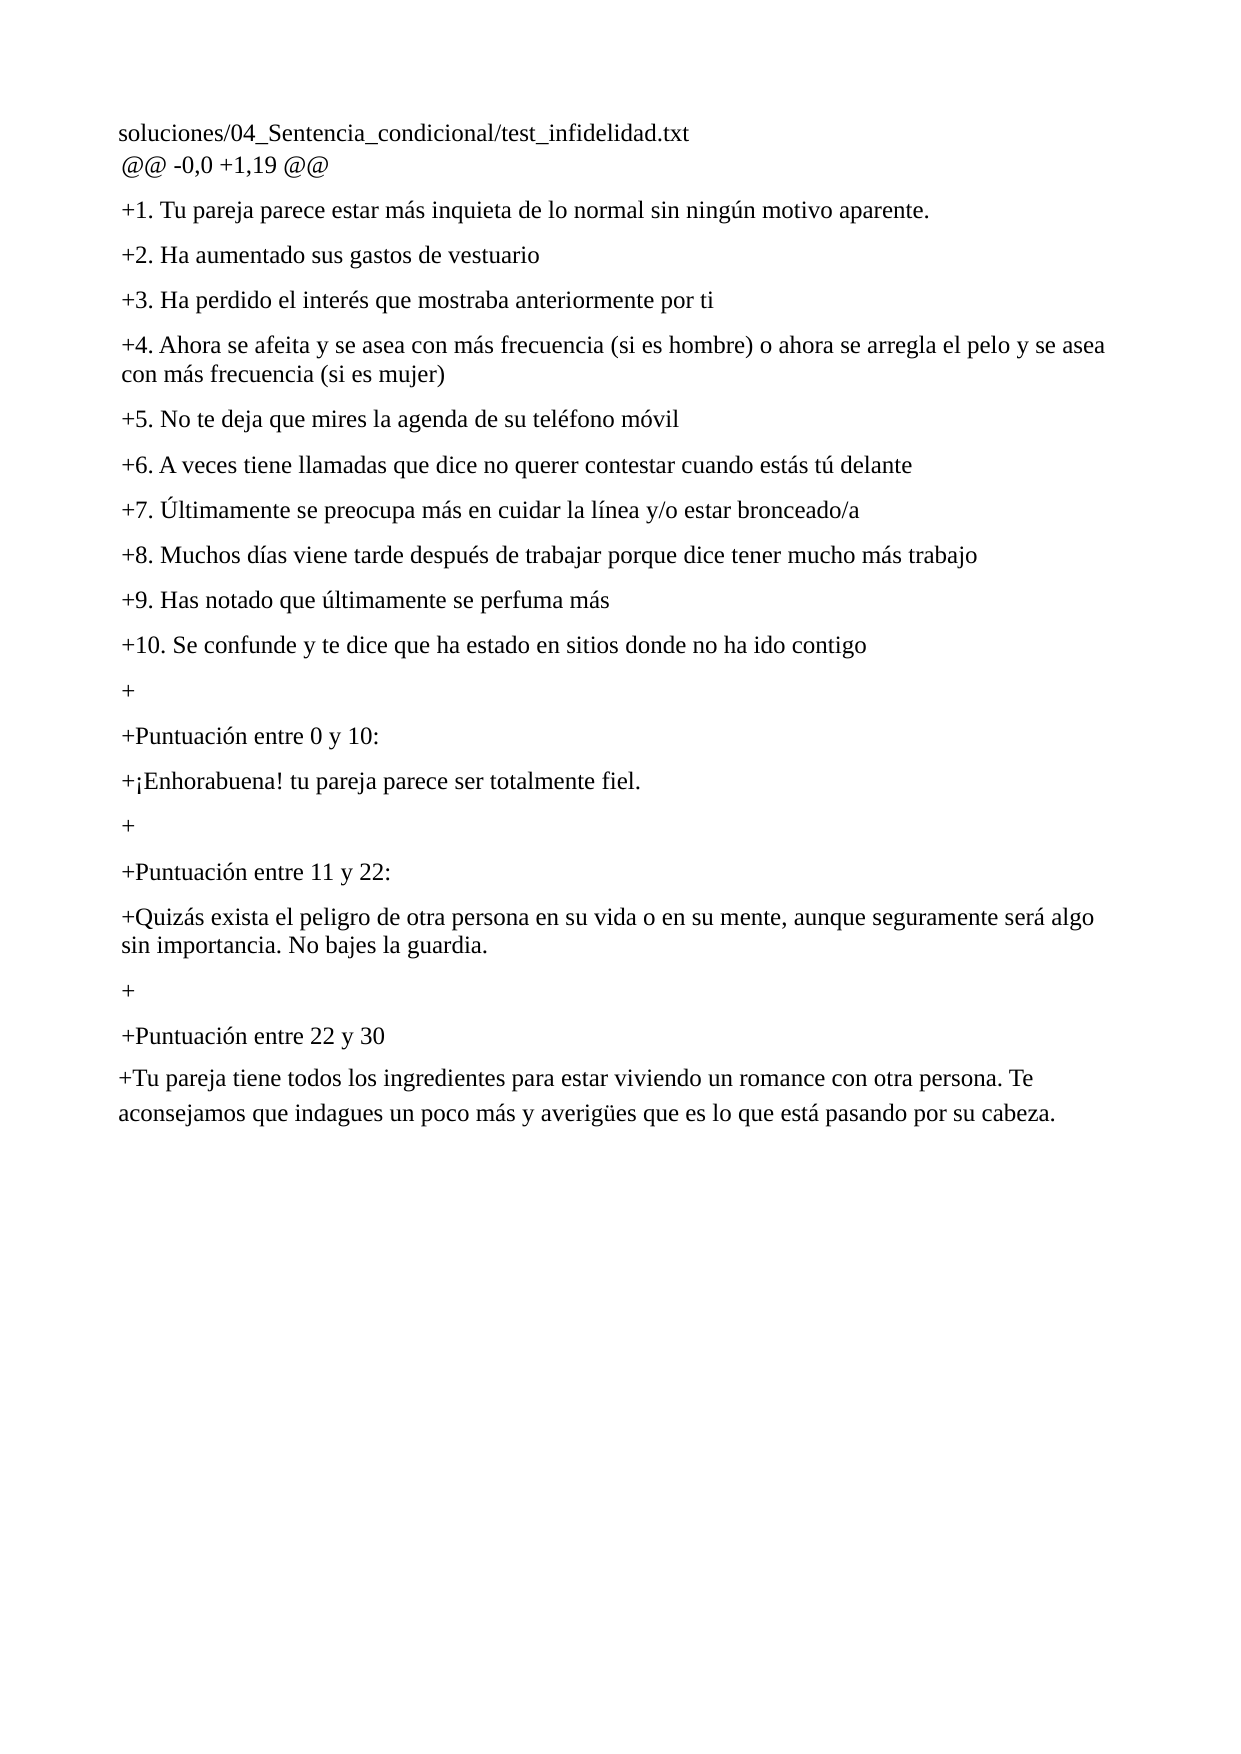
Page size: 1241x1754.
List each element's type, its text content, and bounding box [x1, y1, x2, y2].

table_header [118, 317, 136, 328]
table_header [118, 662, 136, 673]
table_header +Puntuación entre 0 y 10: [118, 718, 400, 753]
table_header +3. Ha perdido el interés que mostraba anteriormente por ti [118, 283, 732, 317]
table_header [118, 798, 136, 808]
table_header [118, 888, 136, 899]
table_header + [118, 809, 156, 843]
table_header +8. Muchos días viene tarde después de trabajar porque dice tener mucho más trabajo [118, 537, 995, 572]
text soluciones/04_Sentencia_condicional/test_infidelidad.txt [118, 118, 1122, 147]
table_header +10. Se confunde y te dice que ha estado en sitios donde no ha ido contigo [118, 628, 886, 662]
table_header [118, 572, 136, 582]
table_header [118, 436, 136, 447]
table_header +Puntuación entre 22 y 30 [118, 1018, 405, 1053]
table_header [118, 962, 136, 973]
table_header +6. A veces tiene llamadas que dice no querer contestar cuando estás tú delante [118, 447, 933, 481]
table_header [118, 1008, 136, 1018]
table_header [118, 391, 136, 402]
table_header + [118, 973, 156, 1007]
table_header +2. Ha aumentado sus gastos de vestuario [118, 237, 560, 272]
table_header [118, 527, 136, 537]
table_header +4. Ahora se afeita y se asea con más frecuencia (si es hombre) o ahora se arregla el pelo y se asea con más frecuencia (si es mujer) [118, 328, 1122, 391]
table_header [118, 481, 136, 492]
table_header [118, 617, 136, 628]
table_header [118, 1053, 136, 1063]
table_header +¡Enhorabuena! tu pareja parece ser totalmente fiel. [118, 763, 659, 798]
table_header [118, 843, 136, 854]
table_header +5. No te deja que mires la agenda de su teléfono móvil [118, 402, 697, 436]
table_header [118, 753, 136, 763]
table_header [118, 272, 136, 282]
table_header +7. Últimamente se preocupa más en cuidar la línea y/o estar bronceado/a [118, 492, 876, 527]
table_header [118, 227, 136, 237]
table_header +1. Tu pareja parece estar más inquieta de lo normal sin ningún motivo aparente. [118, 192, 947, 227]
text +Tu pareja tiene todos los ingredientes para estar viviendo un romance con otra persona. Te aconsejamos que indagues un poco más y averigües que es lo que está pasando por su cabeza. [118, 1063, 1122, 1127]
table_header +Puntuación entre 11 y 22: [118, 854, 411, 888]
table_header [118, 181, 136, 192]
table_header +9. Has notado que últimamente se perfuma más [118, 583, 629, 617]
table_header @@ -0,0 +1,19 @@ [118, 147, 344, 181]
table_header [118, 708, 136, 718]
table_header + [118, 673, 156, 707]
table_header +Quizás exista el peligro de otra persona en su vida o en su mente, aunque seguramente será algo sin importancia. No bajes la guardia. [118, 899, 1122, 962]
